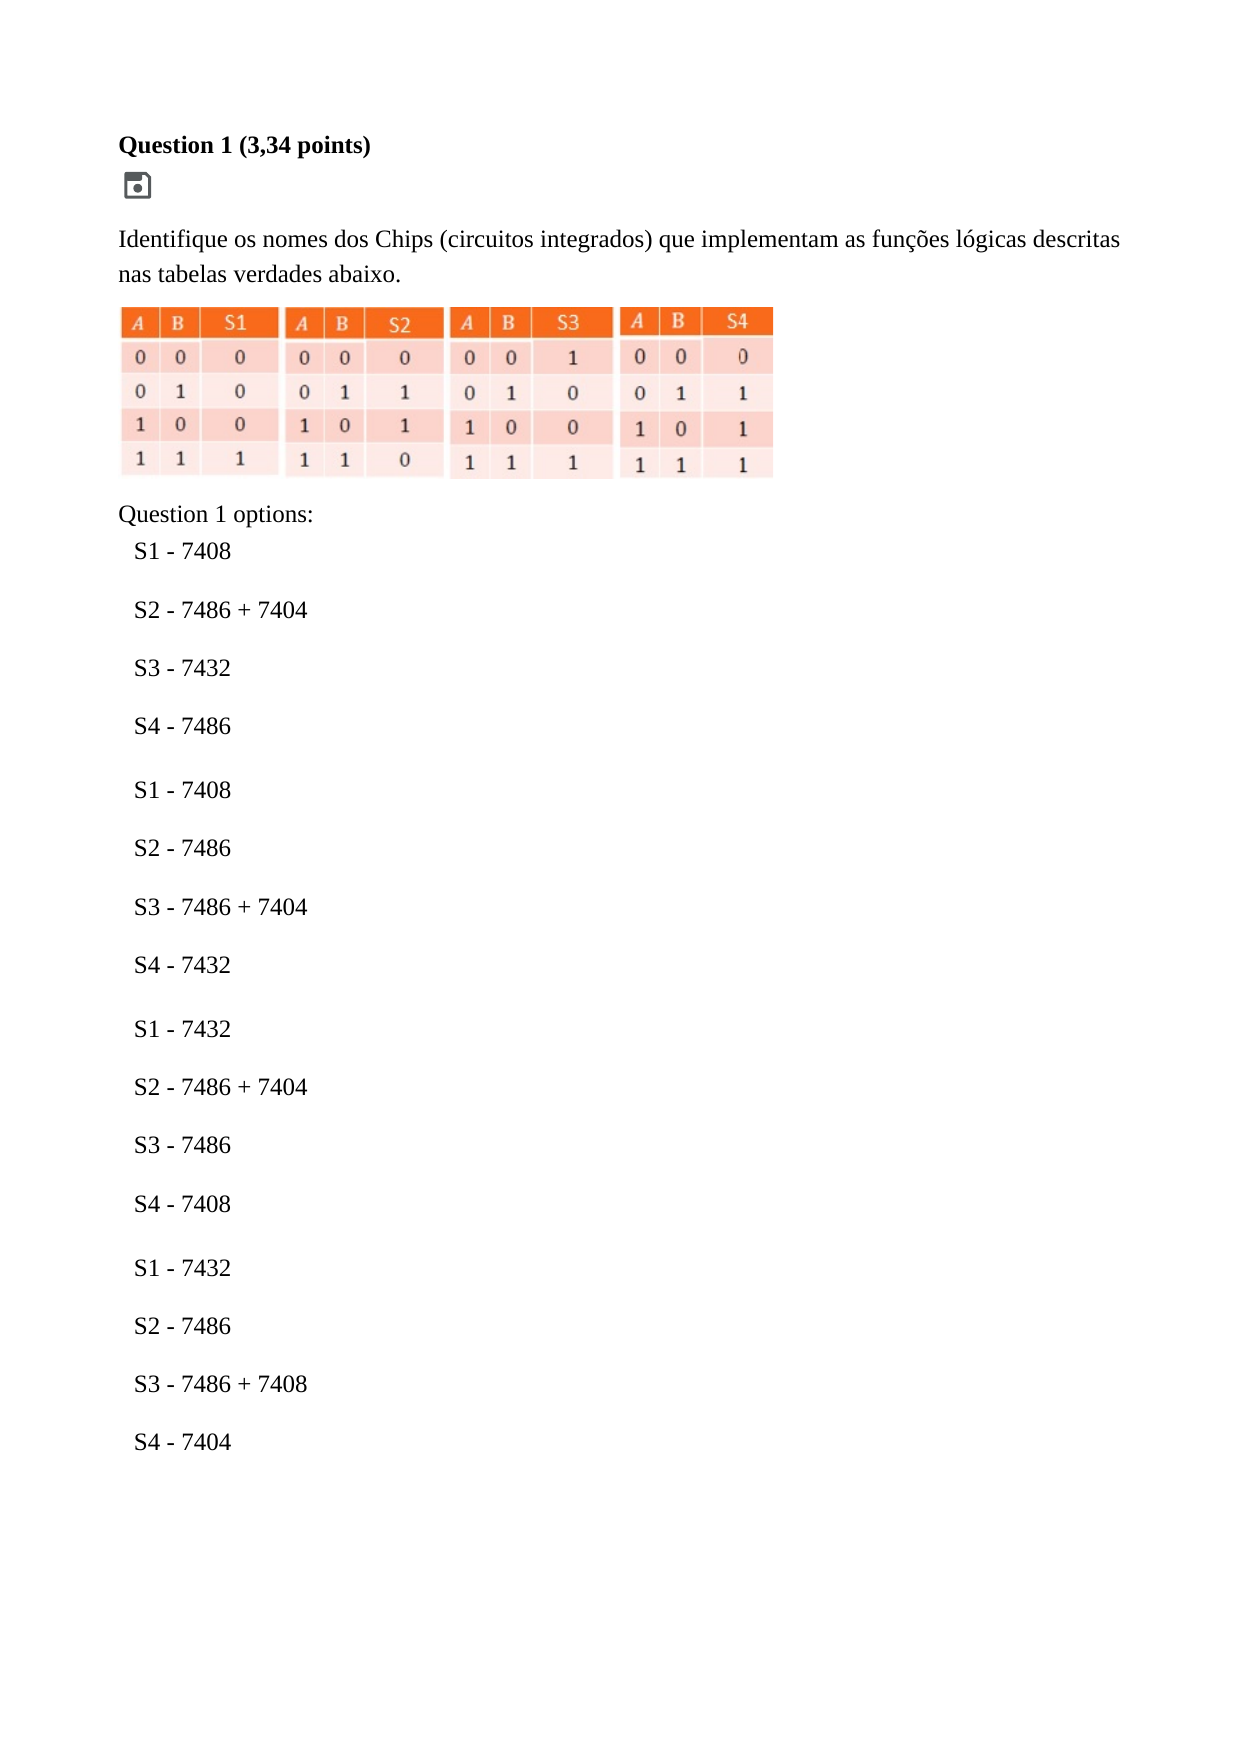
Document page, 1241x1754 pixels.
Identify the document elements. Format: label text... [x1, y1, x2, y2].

table_cell S1 - 7432 S2 - 7486 S3 - 7486 + 7408 S4 - 7404 [131, 1250, 321, 1488]
table_cell S1 - 7408 S2 - 7486 S3 - 7486 + 7404 S4 - 7432 [131, 772, 321, 1011]
table_cell S1 - 7432 S2 - 7486 + 7404 S3 - 7486 S4 - 7408 [131, 1011, 321, 1250]
table_header [118, 534, 131, 772]
table_cell [118, 772, 131, 1011]
text Question 1 options: [118, 499, 1122, 528]
picture [118, 307, 774, 479]
table_cell [118, 1250, 131, 1488]
subtitle Question 1 (3,34 points) [118, 131, 1122, 159]
table_header S1 - 7408 S2 - 7486 + 7404 S3 - 7432 S4 - 7486 [131, 534, 321, 772]
text Identifique os nomes dos Chips (circuitos integrados) que implementam as funções lógicas descritas nas tabelas verdades abaixo. [118, 224, 1122, 288]
table_cell [118, 1011, 131, 1250]
